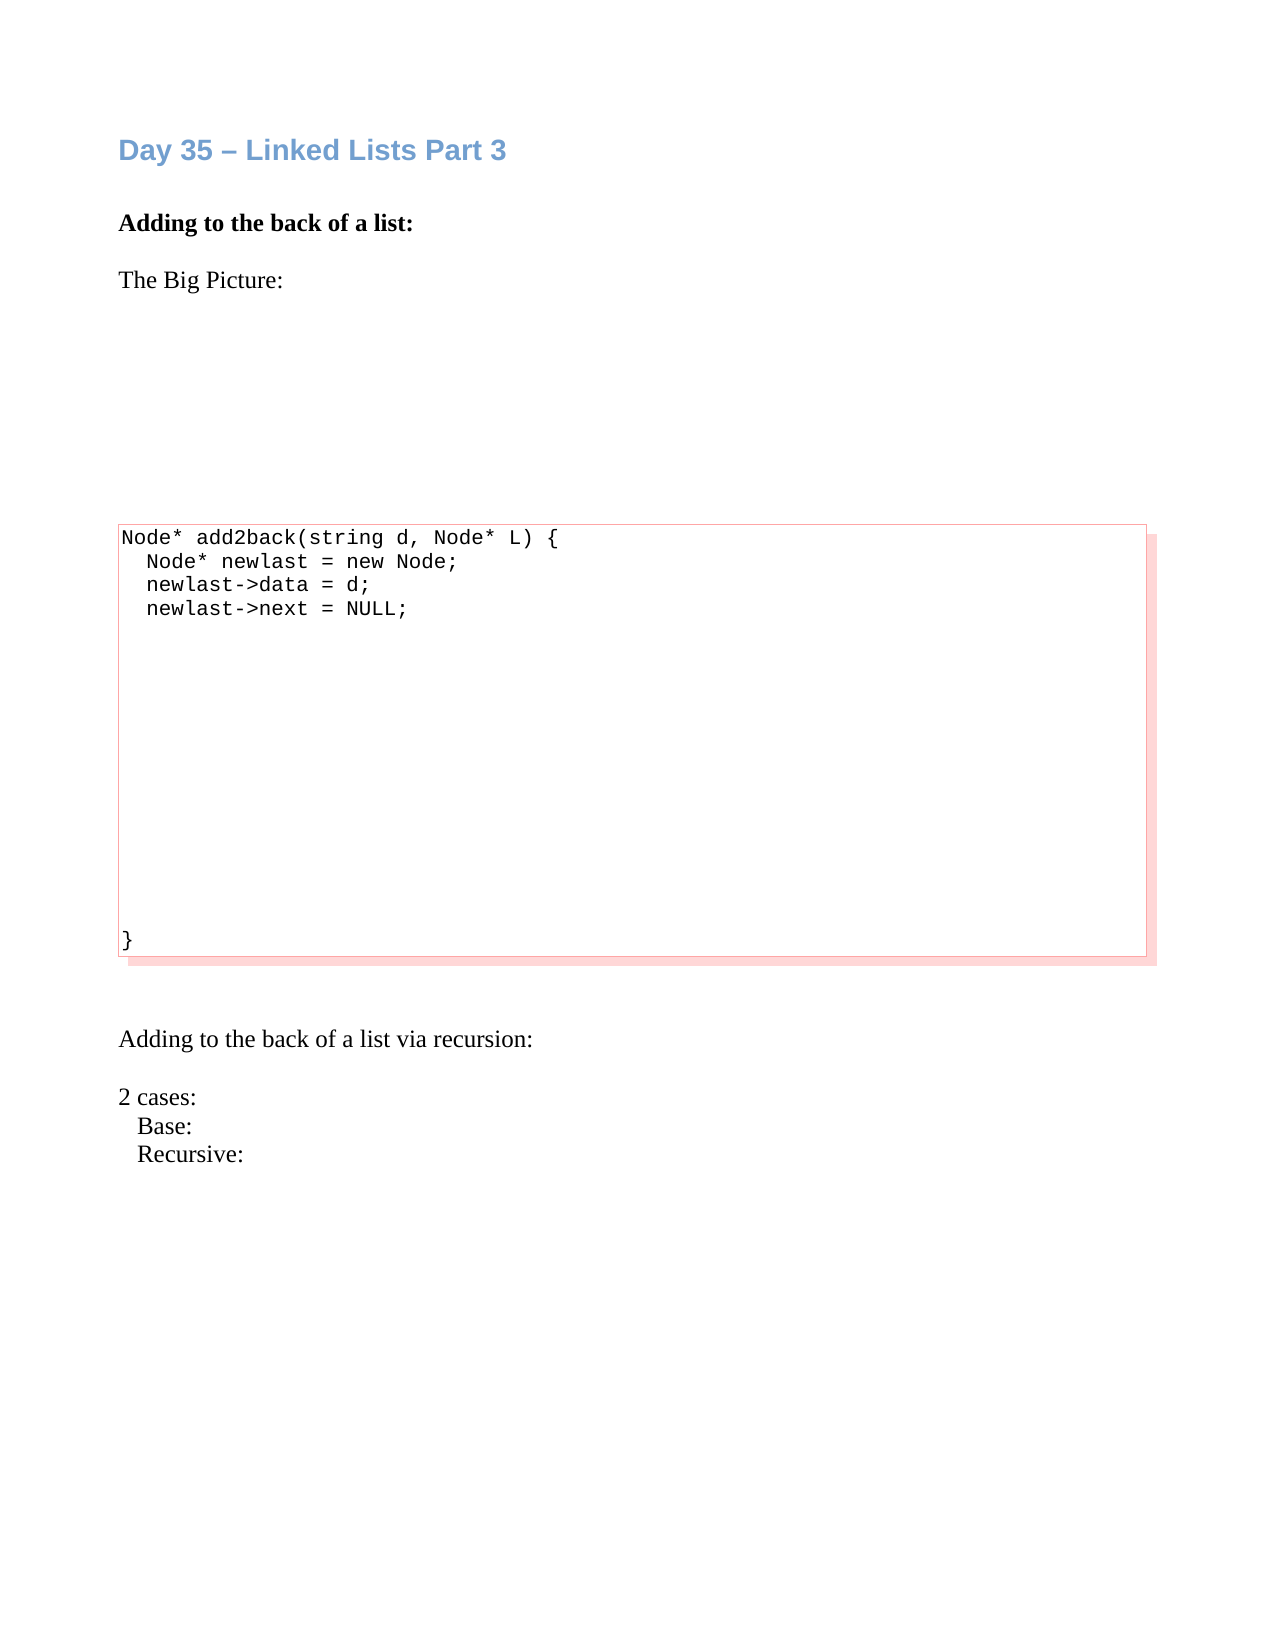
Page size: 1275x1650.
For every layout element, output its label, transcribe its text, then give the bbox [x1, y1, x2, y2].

text Adding to the back of a list via recursion: [118, 1024, 1157, 1053]
text newlast->next = NULL; [119, 595, 1146, 622]
text Base: [118, 1111, 1157, 1139]
text Node* add2back(string d, Node* L) { [119, 525, 1146, 548]
text Adding to the back of a list: [118, 208, 1157, 236]
text Node* newlast = new Node; [119, 548, 1146, 571]
text 2 cases: [118, 1082, 1157, 1111]
text The Big Picture: [118, 265, 1157, 294]
text newlast->data = d; [119, 571, 1146, 595]
text } [119, 926, 1146, 956]
subtitle Day 35 – Linked Lists Part 3 [118, 133, 1157, 166]
text Recursive: [118, 1139, 1157, 1168]
